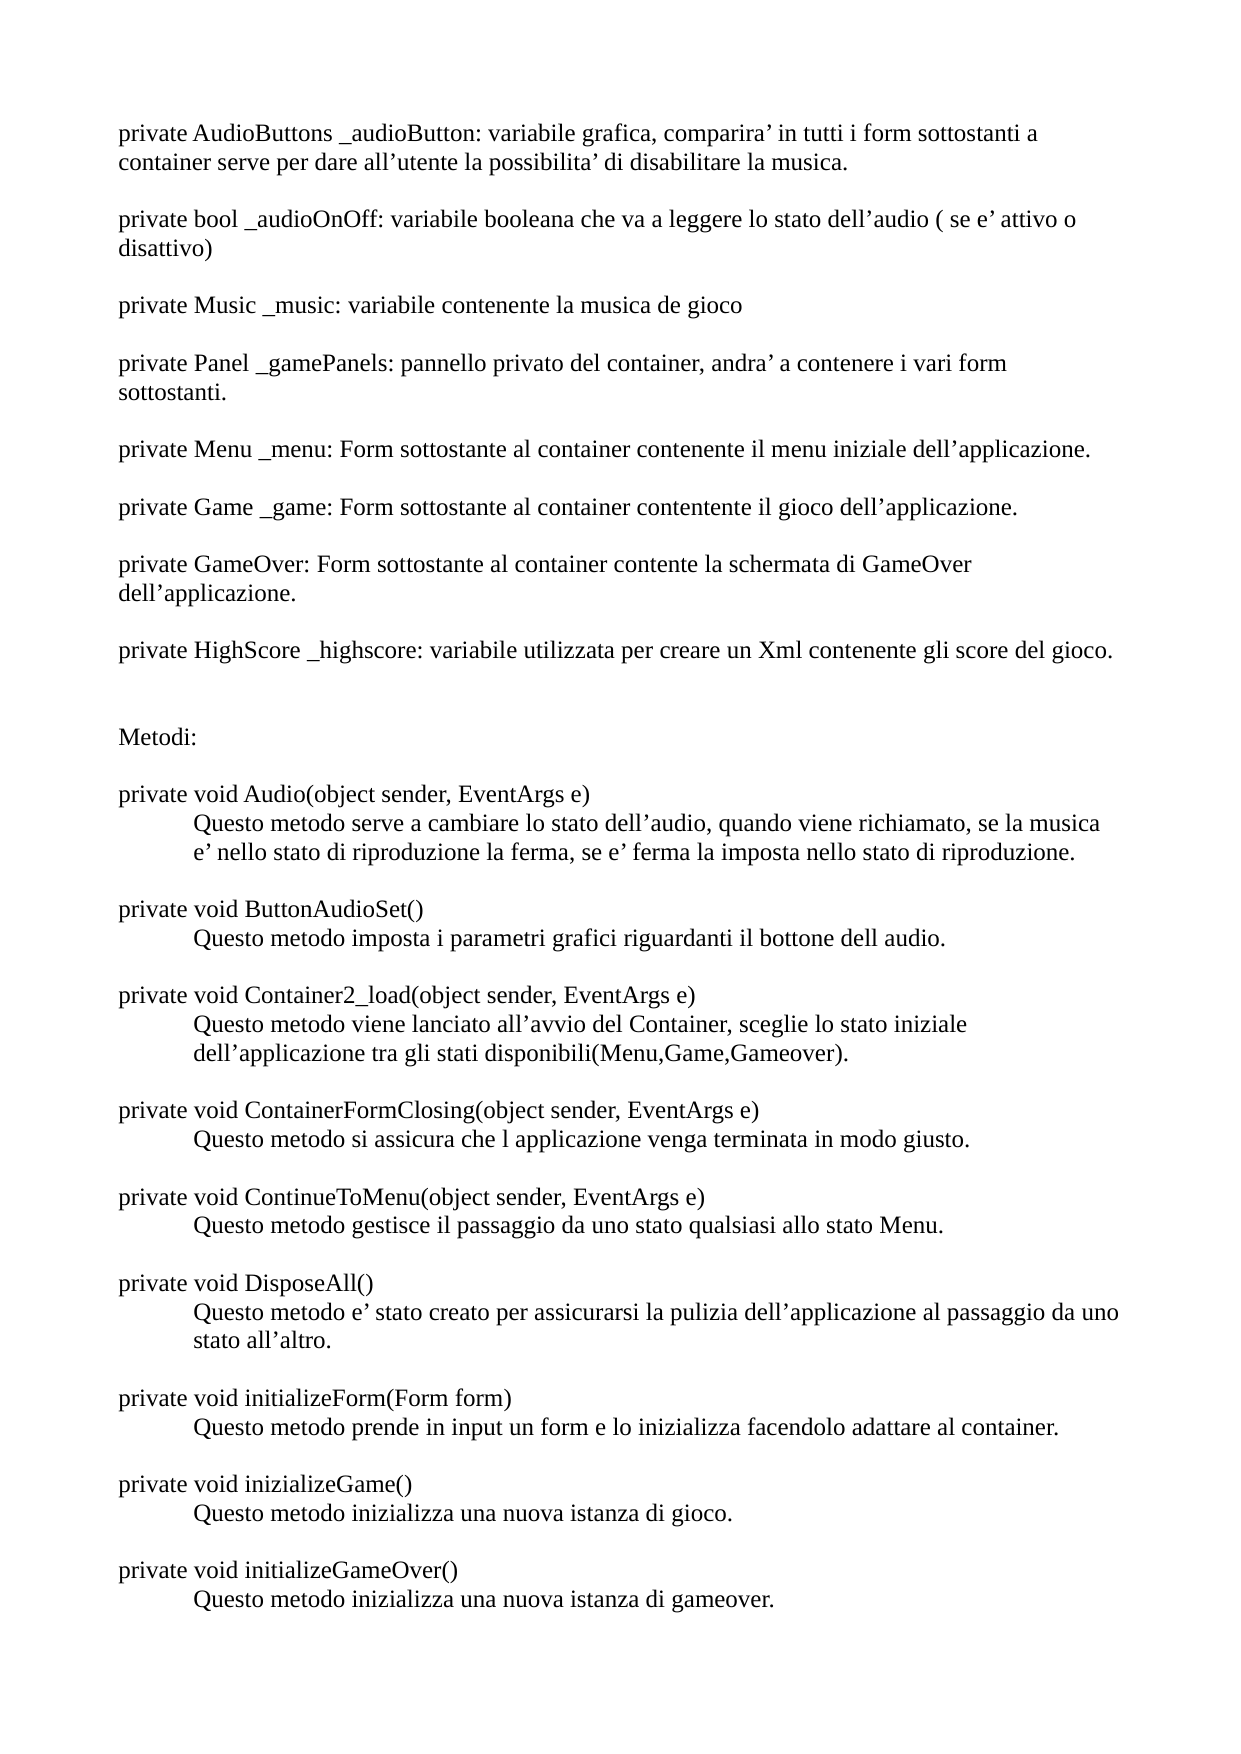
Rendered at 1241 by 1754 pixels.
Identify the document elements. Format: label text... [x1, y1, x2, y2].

text private void ContinueToMenu(object sender, EventArgs e) [118, 1182, 1122, 1211]
text Questo metodo viene lanciato all’avvio del Container, sceglie lo stato iniziale dell’applicazione tra gli stati disponibili(Menu,Game,Gameover). [118, 1009, 1122, 1067]
text Questo metodo si assicura che l applicazione venga terminata in modo giusto. [118, 1124, 1122, 1153]
text private void DisposeAll() [118, 1268, 1122, 1297]
text private bool _audioOnOff: variabile booleana che va a leggere lo stato dell’audio ( se e’ attivo o disattivo) [118, 204, 1122, 262]
text Questo metodo inizializza una nuova istanza di gameover. [118, 1584, 1122, 1613]
text private void initializeGameOver() [118, 1556, 1122, 1584]
text private void Audio(object sender, EventArgs e) [118, 779, 1122, 808]
text private GameOver: Form sottostante al container contente la schermata di GameOver dell’applicazione. [118, 549, 1122, 607]
text private Menu _menu: Form sottostante al container contenente il menu iniziale dell’applicazione. [118, 434, 1122, 463]
text Questo metodo prende in input un form e lo inizializza facendolo adattare al container. [118, 1412, 1122, 1441]
text private void ContainerFormClosing(object sender, EventArgs e) [118, 1096, 1122, 1124]
text Questo metodo gestisce il passaggio da uno stato qualsiasi allo stato Menu. [118, 1211, 1122, 1239]
text private Game _game: Form sottostante al container contentente il gioco dell’applicazione. [118, 492, 1122, 521]
text Questo metodo imposta i parametri grafici riguardanti il bottone dell audio. [118, 923, 1122, 952]
text private void inizializeGame() [118, 1469, 1122, 1498]
text private Music _music: variabile contenente la musica de gioco [118, 291, 1122, 319]
text private void Container2_load(object sender, EventArgs e) [118, 981, 1122, 1009]
text Questo metodo e’ stato creato per assicurarsi la pulizia dell’applicazione al passaggio da uno stato all’altro. [118, 1297, 1122, 1354]
text private AudioButtons _audioButton: variabile grafica, comparira’ in tutti i form sottostanti a container serve per dare all’utente la possibilita’ di disabilitare la musica. [118, 118, 1122, 176]
text private void ButtonAudioSet() [118, 894, 1122, 923]
text Questo metodo inizializza una nuova istanza di gioco. [118, 1498, 1122, 1527]
text Questo metodo serve a cambiare lo stato dell’audio, quando viene richiamato, se la musica e’ nello stato di riproduzione la ferma, se e’ ferma la imposta nello stato di riproduzione. [118, 808, 1122, 866]
text Metodi: [118, 722, 1122, 751]
text private HighScore _highscore: variabile utilizzata per creare un Xml contenente gli score del gioco. [118, 636, 1122, 664]
text private void initializeForm(Form form) [118, 1383, 1122, 1412]
text private Panel _gamePanels: pannello privato del container, andra’ a contenere i vari form sottostanti. [118, 348, 1122, 406]
